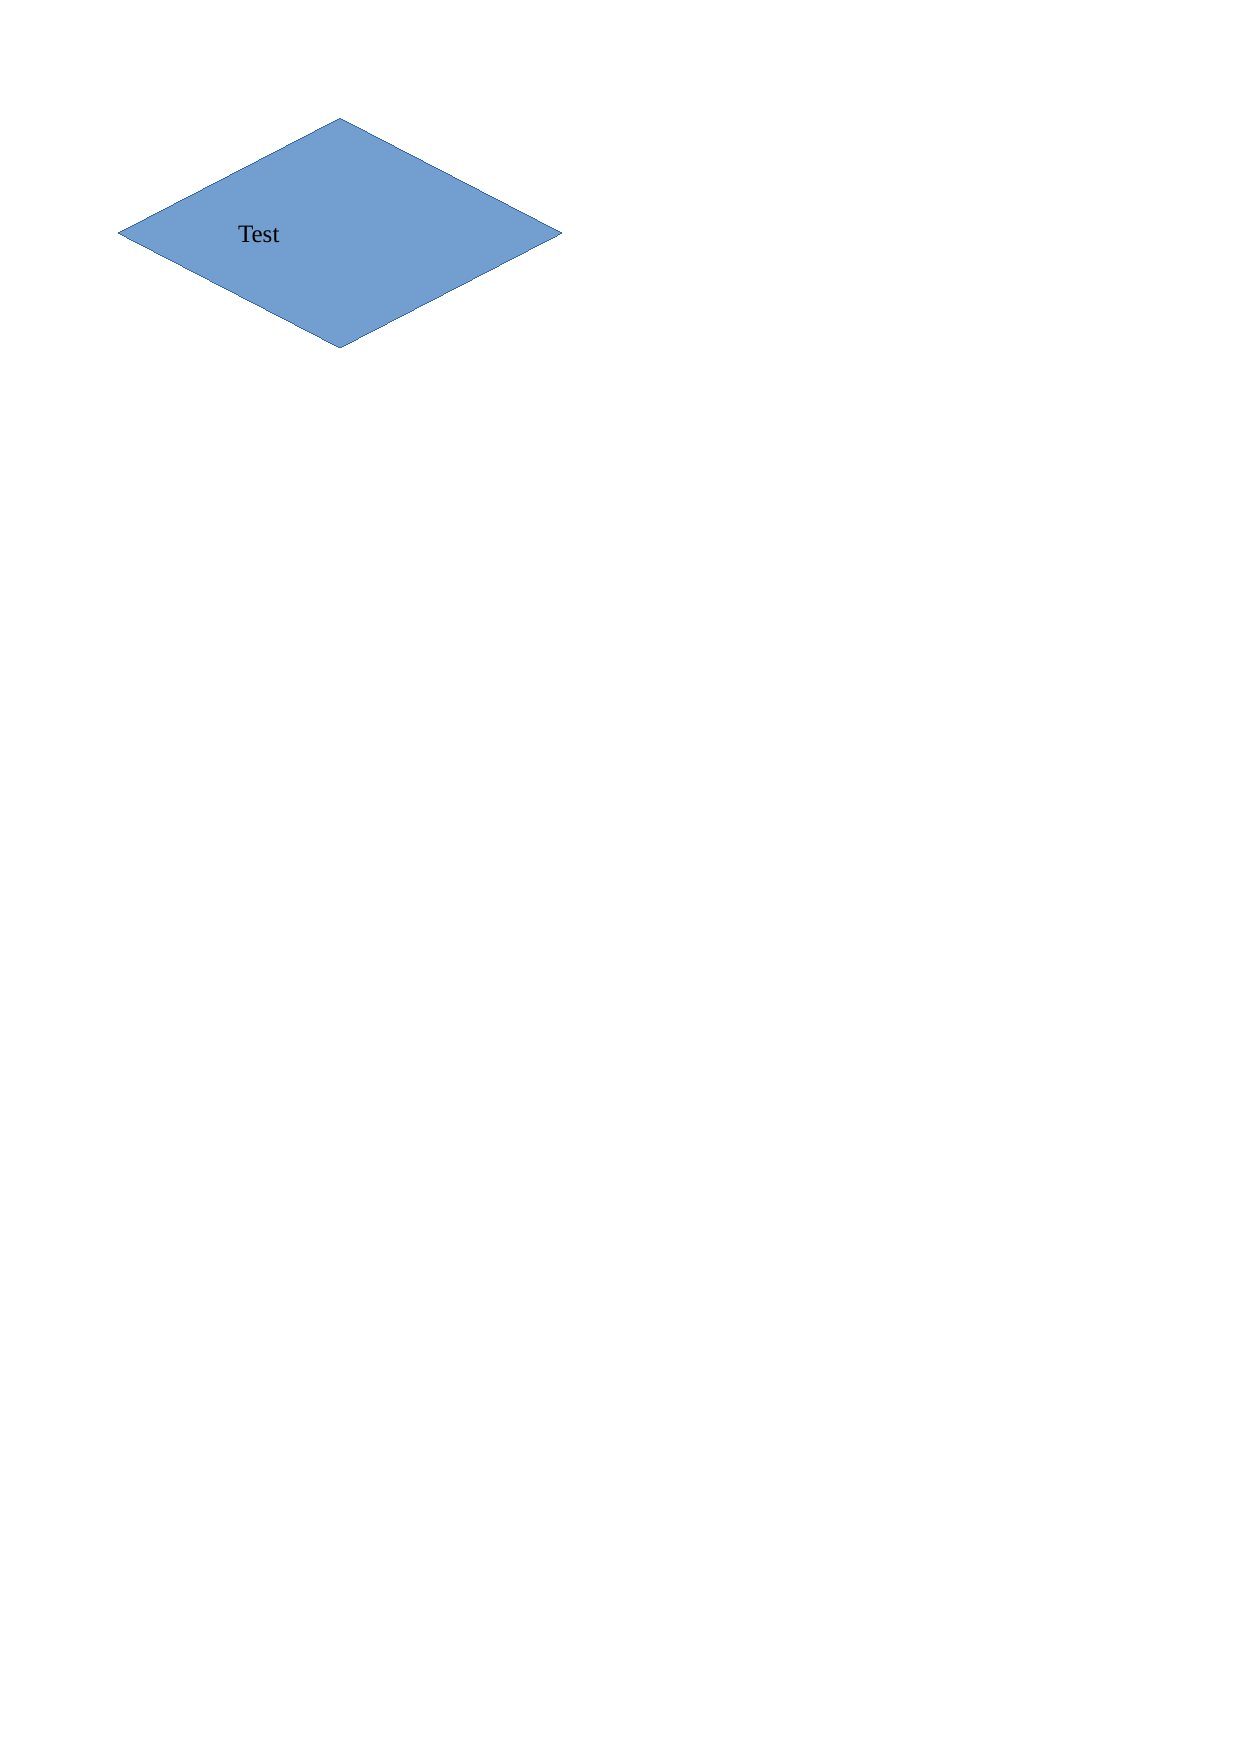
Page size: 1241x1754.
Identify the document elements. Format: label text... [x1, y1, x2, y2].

text Test [238, 219, 442, 247]
